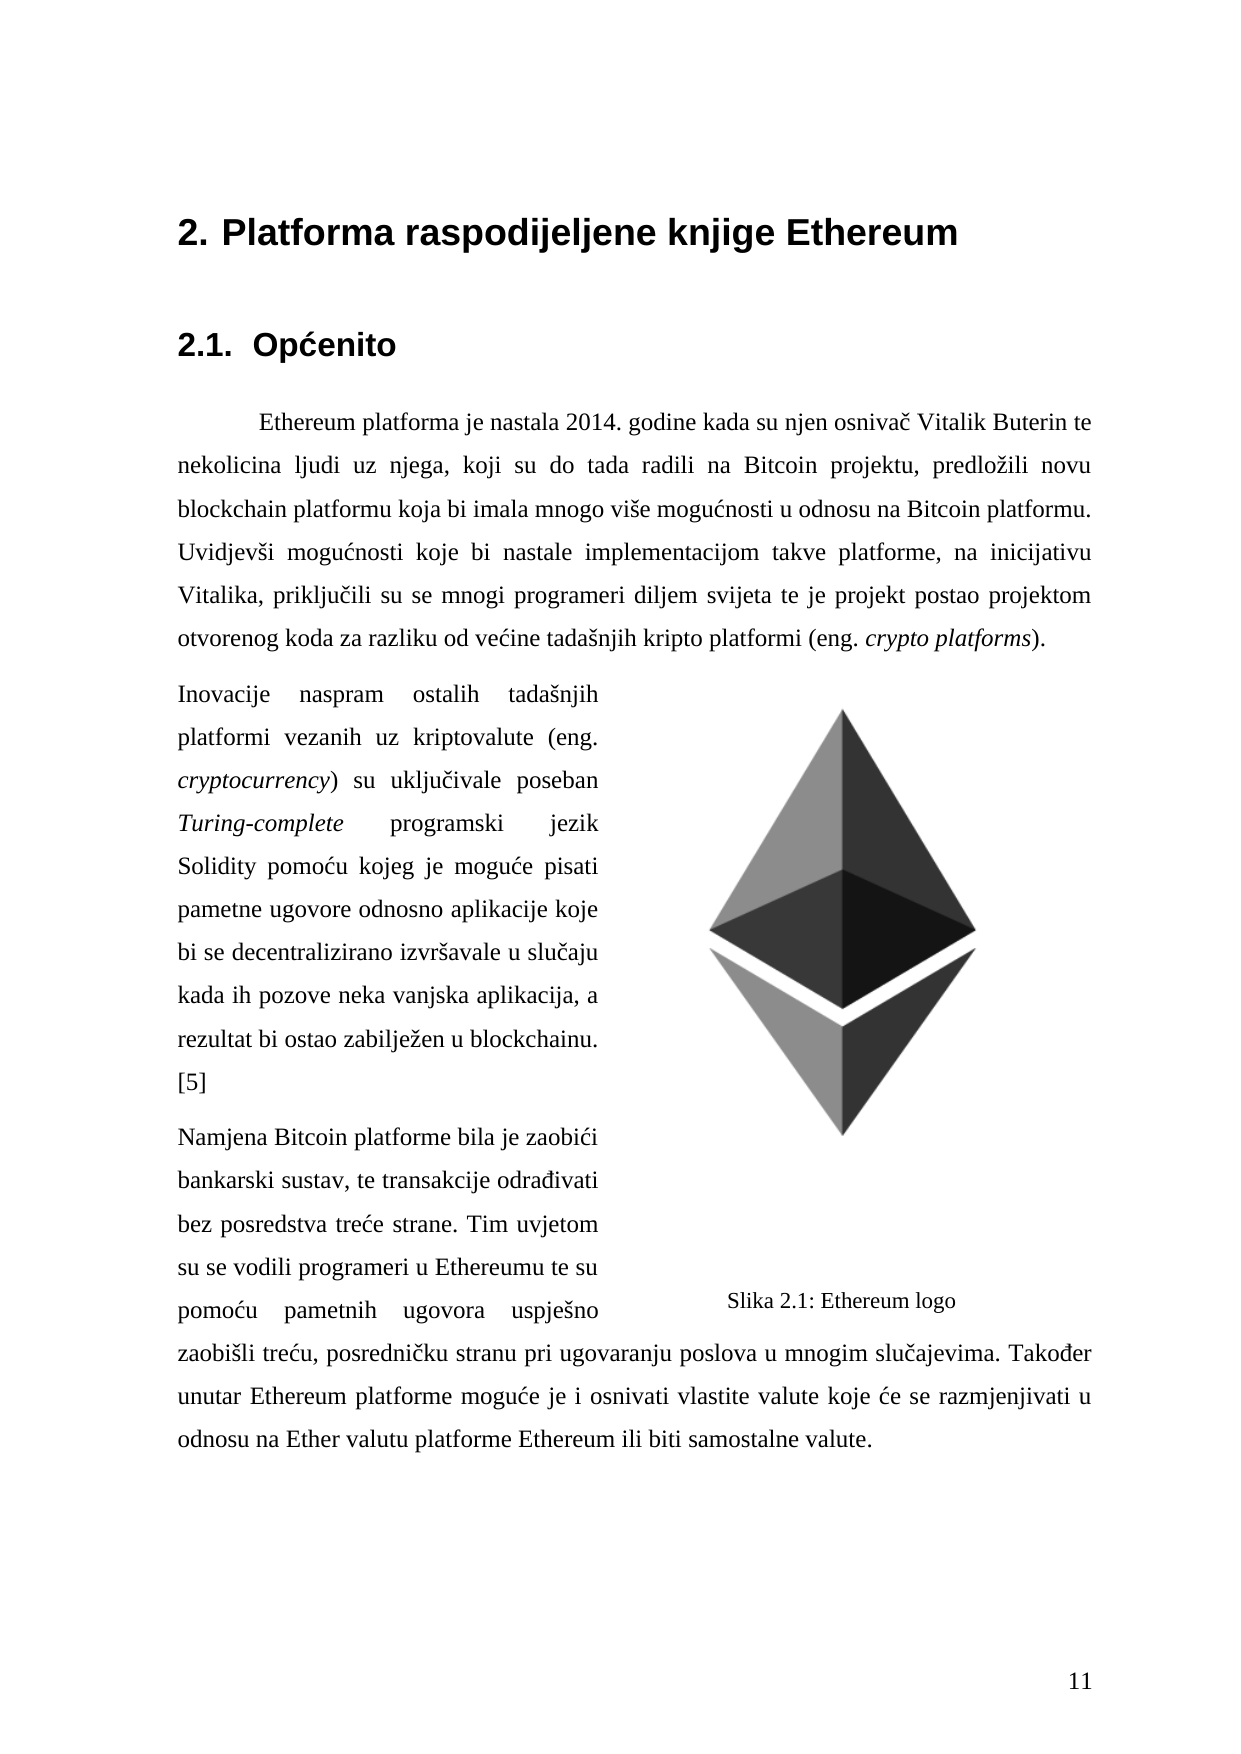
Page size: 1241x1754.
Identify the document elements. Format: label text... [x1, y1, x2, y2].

subtitle Općenito [177, 325, 1092, 363]
text Ethereum platforma je nastala 2014. godine kada su njen osnivač Vitalik Buterin te nekolicina ljudi uz njega, koji su do tada radili na Bitcoin projektu, predložili novu blockchain platformu koja bi imala mnogo više mogućnosti u odnosu na Bitcoin platformu. Uvidjevši mogućnosti koje bi nastale implementacijom takve platforme, na inicijativu Vitalika, priključili su se mnogi programeri diljem svijeta te je projekt postao projektom otvorenog koda za razliku od većine tadašnjih kripto platformi (eng. crypto platforms). [177, 407, 1092, 652]
text Namjena Bitcoin platforme bila je zaobići bankarski sustav, te transakcije odrađivati bez posredstva treće strane. Tim uvjetom su se vodili programeri u Ethereumu te su pomoću pametnih ugovora uspješno zaobišli treću, posredničku stranu pri ugovaranju poslova u mnogim slučajevima. Također unutar Ethereum platforme moguće je i osnivati vlastite valute koje će se razmjenjivati u odnosu na Ether valutu platforme Ethereum ili biti samostalne valute. [177, 1122, 1092, 1453]
subtitle Platforma raspodijeljene knjige Ethereum [177, 210, 1092, 253]
text Slika 2.1: Ethereum logo [599, 1165, 1084, 1313]
text Inovacije naspram ostalih tadašnjih platformi vezanih uz kriptovalute (eng. cryptocurrency) su uključivale poseban Turing-complete programski jezik Solidity pomoću kojeg je moguće pisati pametne ugovore odnosno aplikacije koje bi se decentralizirano izvršavale u slučaju kada ih pozove neka vanjska aplikacija, a rezultat bi ostao zabilježen u blockchainu. [5] [177, 679, 598, 1096]
picture [598, 678, 1084, 1165]
